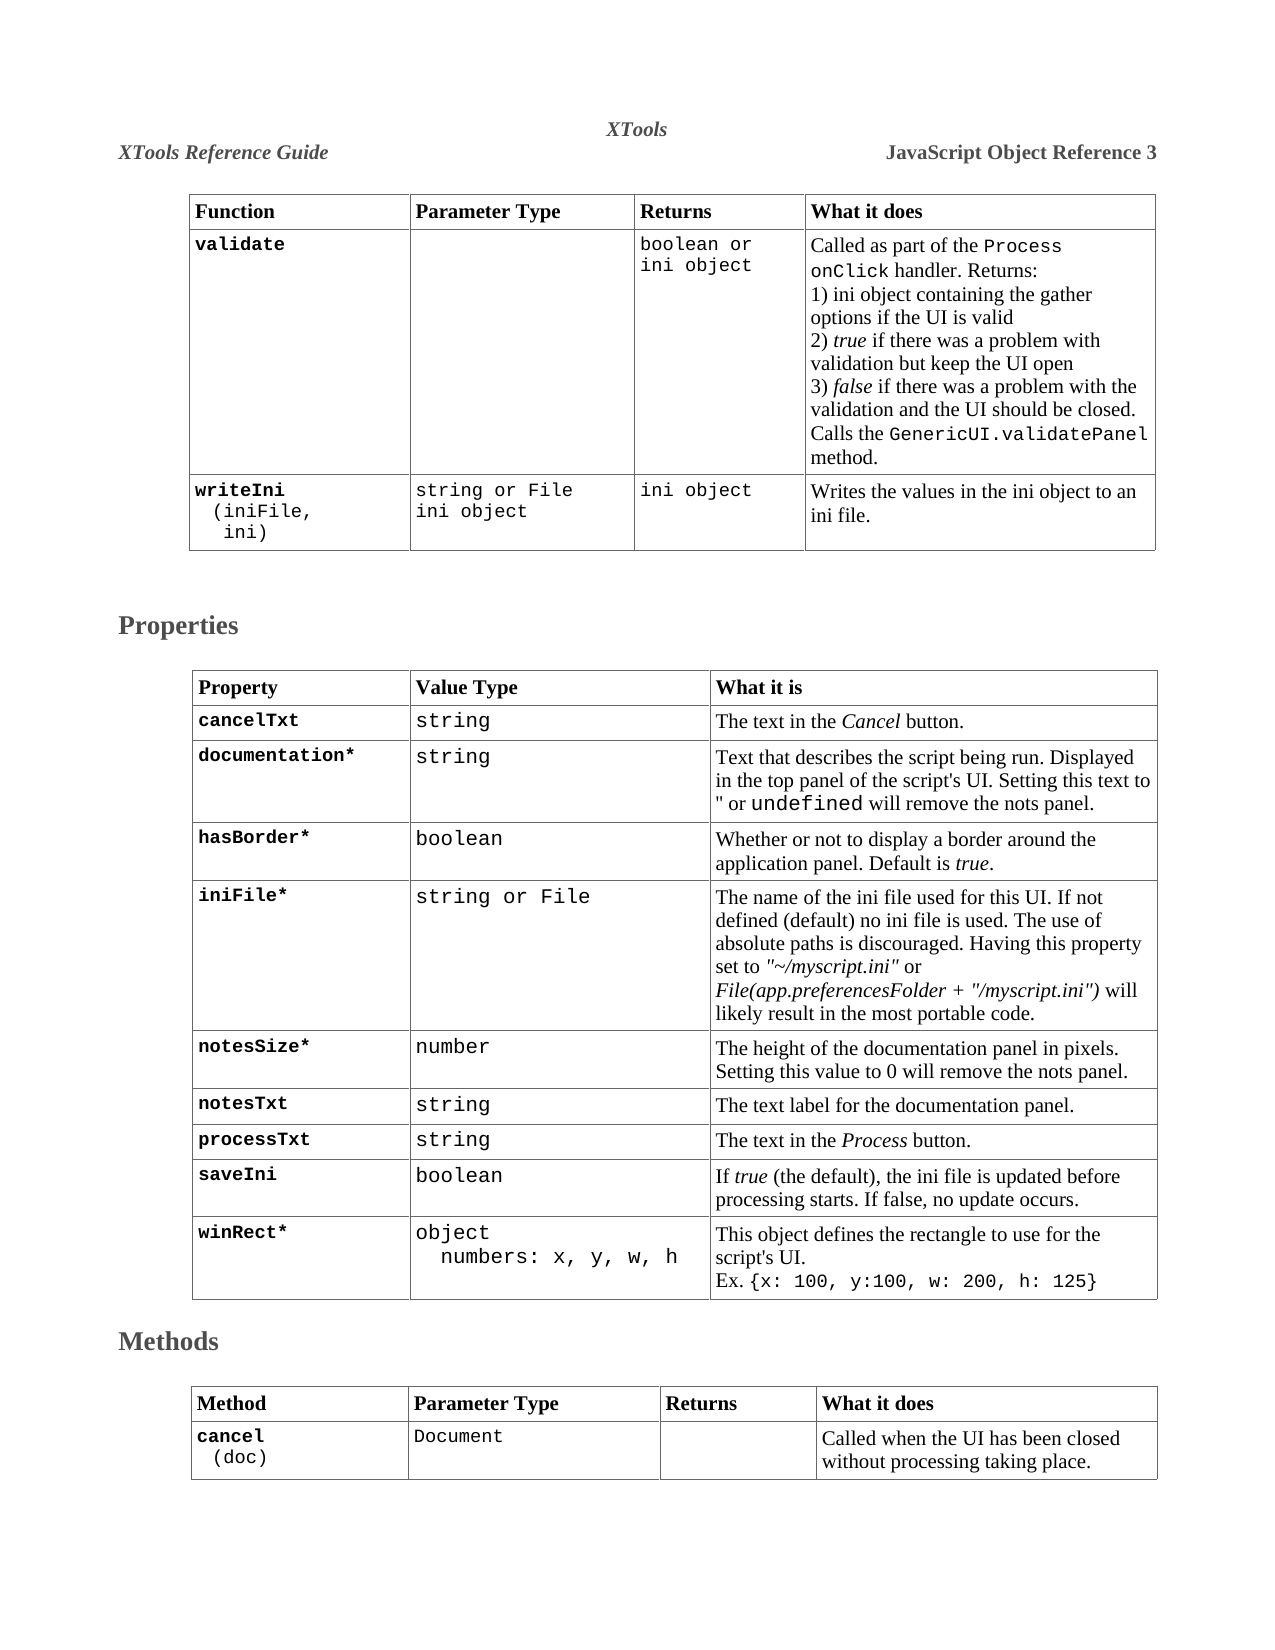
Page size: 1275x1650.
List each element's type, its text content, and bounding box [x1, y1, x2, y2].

table_header Method [192, 1387, 408, 1421]
table_cell boolean [411, 1160, 709, 1216]
table_header What it does [817, 1387, 1157, 1421]
table_cell This object defines the rectangle to use for the script's UI. Ex. {x: 100, y:100, w: 200, h: 125} [711, 1217, 1157, 1299]
table_cell string [411, 706, 709, 740]
table_cell winRect* [193, 1217, 409, 1299]
table_cell iniFile* [193, 881, 409, 1030]
table_cell boolean or ini object [635, 230, 804, 474]
table_cell [411, 230, 634, 474]
table_cell The height of the documentation panel in pixels. Setting this value to 0 will remove the nots panel. [711, 1031, 1157, 1088]
table_cell number [411, 1031, 709, 1088]
table_header Function [190, 195, 409, 229]
table_header What it does [806, 195, 1155, 229]
table_header Returns [661, 1387, 816, 1421]
table_cell The text in the Process button. [711, 1125, 1157, 1159]
table_cell saveIni [193, 1160, 409, 1216]
table_header Returns [635, 195, 804, 229]
table_header Value Type [411, 671, 709, 705]
table_cell cancelTxt [193, 706, 409, 740]
table_cell Writes the values in the ini object to an ini file. [806, 475, 1155, 550]
table_header Parameter Type [411, 195, 634, 229]
table_cell string [411, 741, 709, 822]
table_cell object numbers: x, y, w, h [411, 1217, 709, 1299]
text Methods [118, 1326, 1157, 1356]
table_cell string [411, 1125, 709, 1159]
table_header What it is [711, 671, 1157, 705]
table_cell Called when the UI has been closed without processing taking place. [817, 1422, 1157, 1479]
table_cell [661, 1422, 816, 1479]
table_cell The text in the Cancel button. [711, 706, 1157, 740]
table_cell Document [409, 1422, 659, 1479]
table_cell string [411, 1089, 709, 1124]
table_cell writeIni (iniFile, ini) [190, 475, 409, 550]
table_cell The name of the ini file used for this UI. If not defined (default) no ini file is used. The use of absolute paths is discouraged. Having this property set to "~/myscript.ini" or File(app.preferencesFolder + "/myscript.ini") will likely result in the most portable code. [711, 881, 1157, 1030]
table_cell boolean [411, 823, 709, 880]
table_cell string or File ini object [411, 475, 634, 550]
table_cell notesSize* [193, 1031, 409, 1088]
text Properties [118, 610, 1157, 640]
table_cell string or File [411, 881, 709, 1030]
table_cell documentation* [193, 741, 409, 822]
table_header Parameter Type [409, 1387, 659, 1421]
table_cell The text label for the documentation panel. [711, 1089, 1157, 1124]
table_cell notesTxt [193, 1089, 409, 1124]
table_cell validate [190, 230, 409, 474]
table_cell Text that describes the script being run. Displayed in the top panel of the script's UI. Setting this text to '' or undefined will remove the nots panel. [711, 741, 1157, 822]
table_cell Whether or not to display a border around the application panel. Default is true. [711, 823, 1157, 880]
table_cell ini object [635, 475, 804, 550]
table_cell processTxt [193, 1125, 409, 1159]
table_cell cancel (doc) [192, 1422, 408, 1479]
table_header Property [193, 671, 409, 705]
table_cell If true (the default), the ini file is updated before processing starts. If false, no update occurs. [711, 1160, 1157, 1216]
table_cell hasBorder* [193, 823, 409, 880]
table_cell Called as part of the Process onClick handler. Returns: 1) ini object containing the gather options if the UI is valid 2) true if there was a problem with validation but keep the UI open 3) false if there was a problem with the validation and the UI should be closed. Calls the GenericUI.validatePanel method. [806, 230, 1155, 474]
